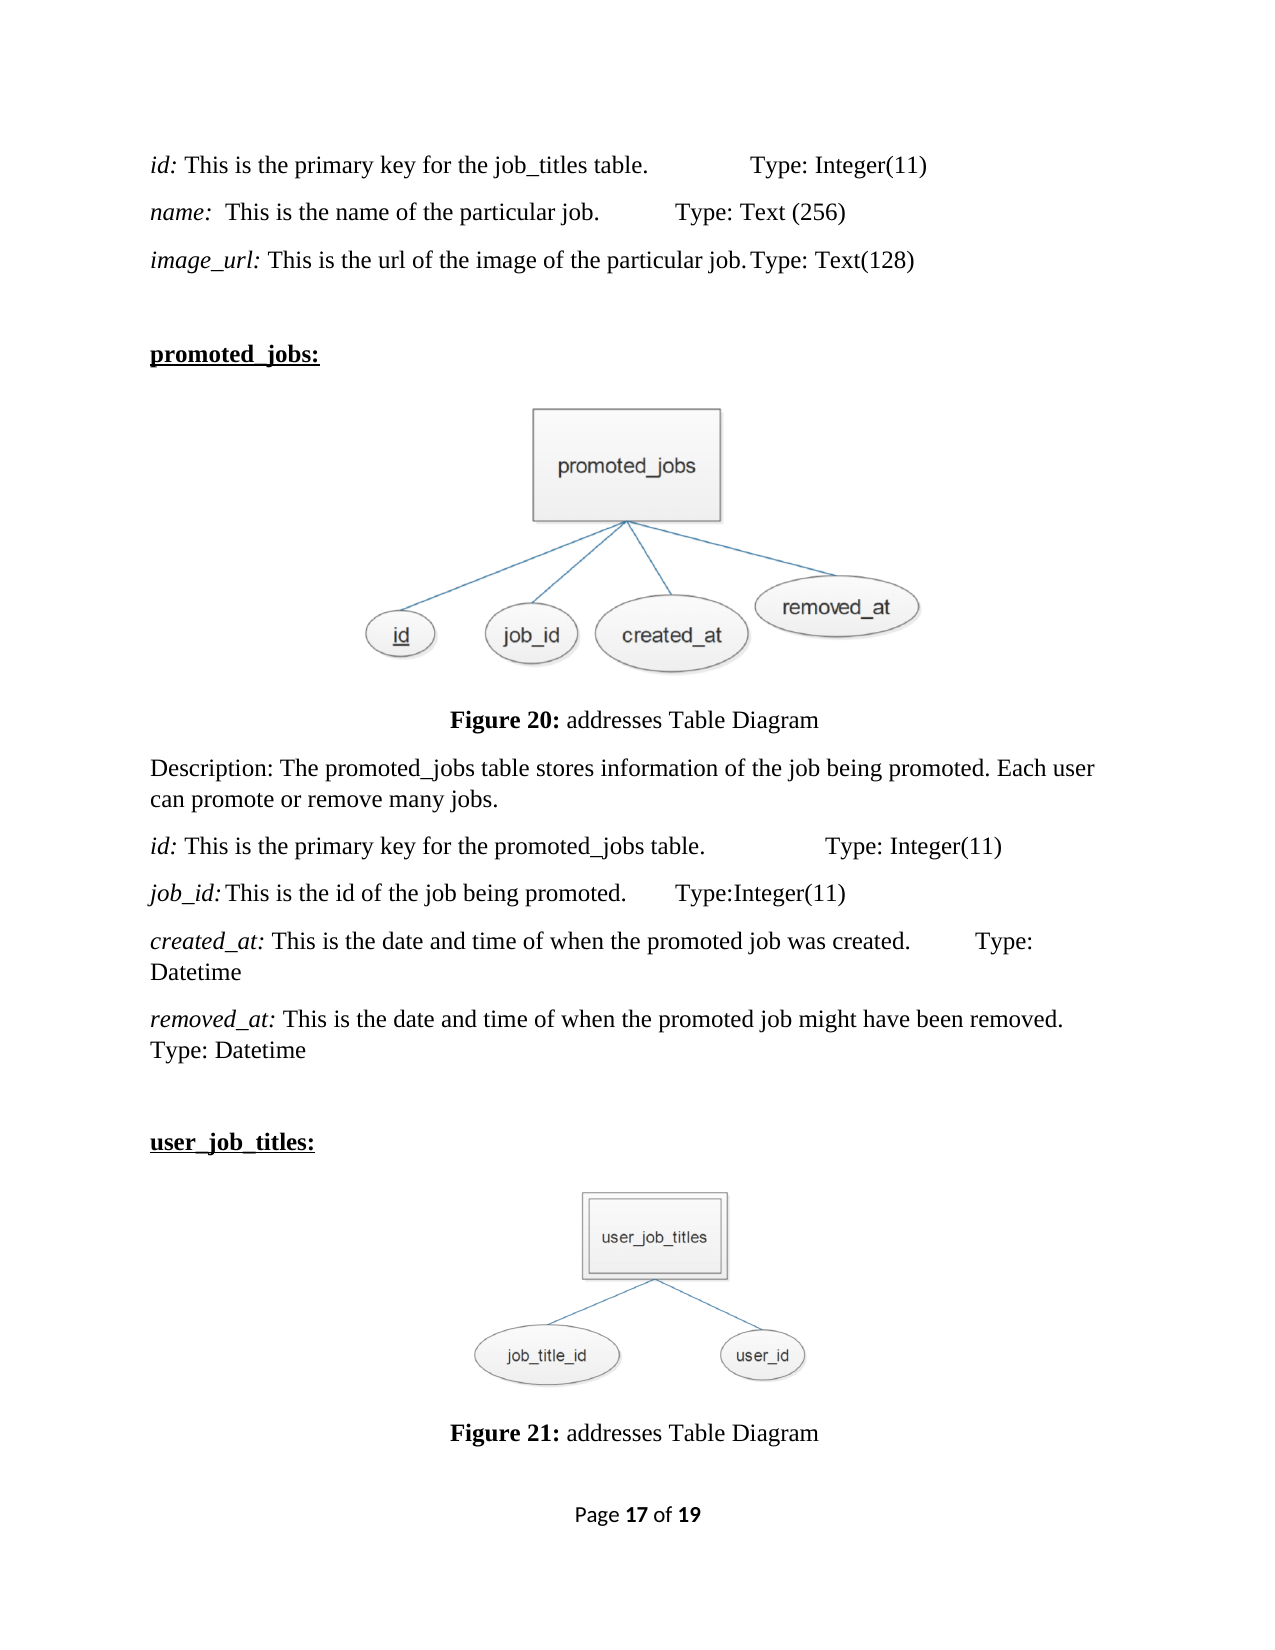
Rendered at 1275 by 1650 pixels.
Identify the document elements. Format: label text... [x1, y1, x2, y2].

text id: This is the primary key for the promoted_jobs table. Type: Integer(11) [150, 831, 1125, 860]
text image_url: This is the url of the image of the particular job. Type: Text(128) [150, 245, 1125, 273]
text user_job_titles: [150, 1127, 1125, 1156]
text removed_at: This is the date and time of when the promoted job might have been removed. Type: Datetime [150, 1004, 1125, 1063]
text promoted_jobs: [150, 339, 1125, 368]
text Figure 20: addresses Table Diagram [150, 706, 1125, 734]
text job_id: This is the id of the job being promoted. Type:Integer(11) [150, 878, 1125, 907]
text Description: The promoted_jobs table stores information of the job being promoted. Each user can promote or remove many jobs. [150, 753, 1125, 812]
text name: This is the name of the particular job. Type: Text (256) [150, 197, 1125, 226]
text id: This is the primary key for the job_titles table. Type: Integer(11) [150, 150, 1125, 179]
text Figure 21: addresses Table Diagram [150, 1418, 1125, 1447]
text created_at: This is the date and time of when the promoted job was created. Type: Datetime [150, 926, 1125, 985]
